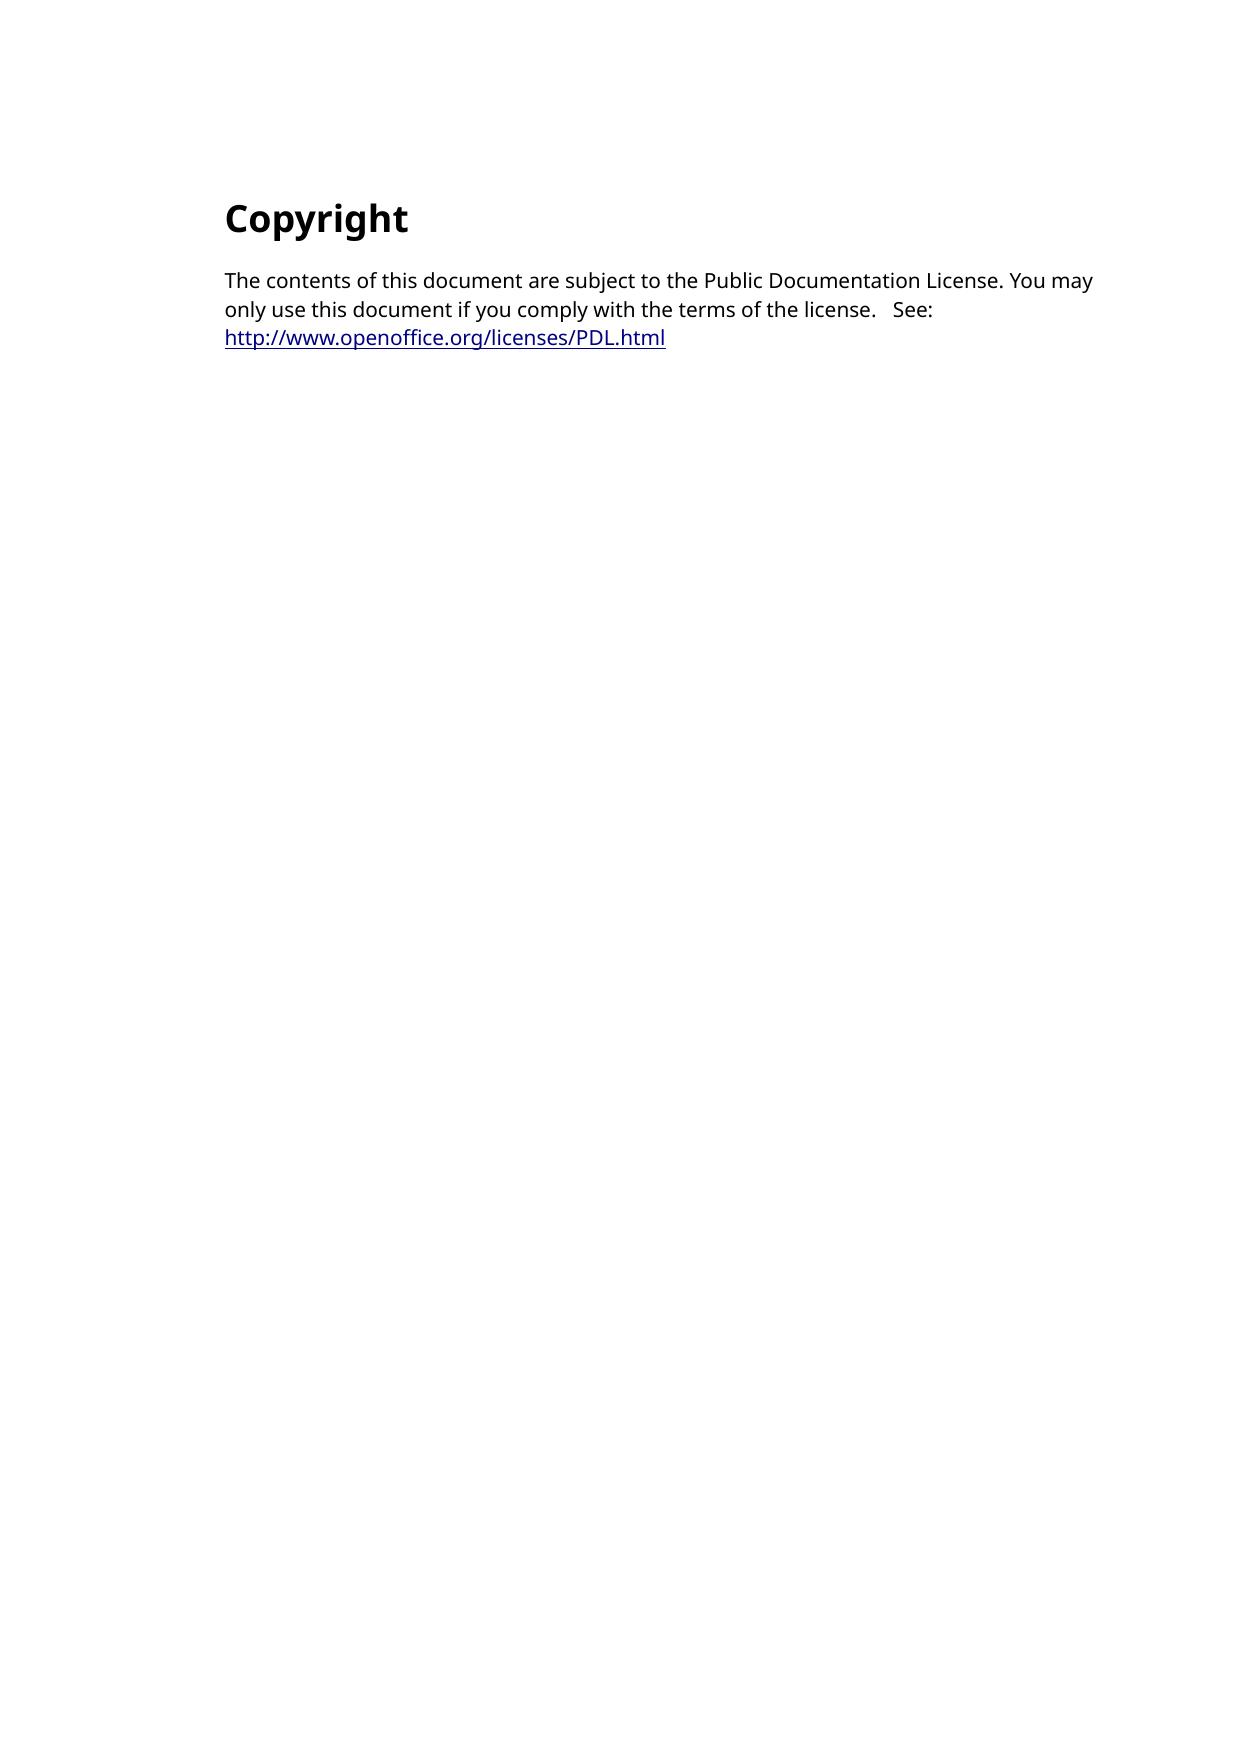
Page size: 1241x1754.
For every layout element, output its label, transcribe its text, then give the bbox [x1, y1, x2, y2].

subtitle Copyright [224, 192, 1128, 243]
text The contents of this document are subject to the Public Documentation License. You may only use this document if you comply with the terms of the license. See: http://www.openoffice.org/licenses/PDL.html [224, 267, 1128, 352]
